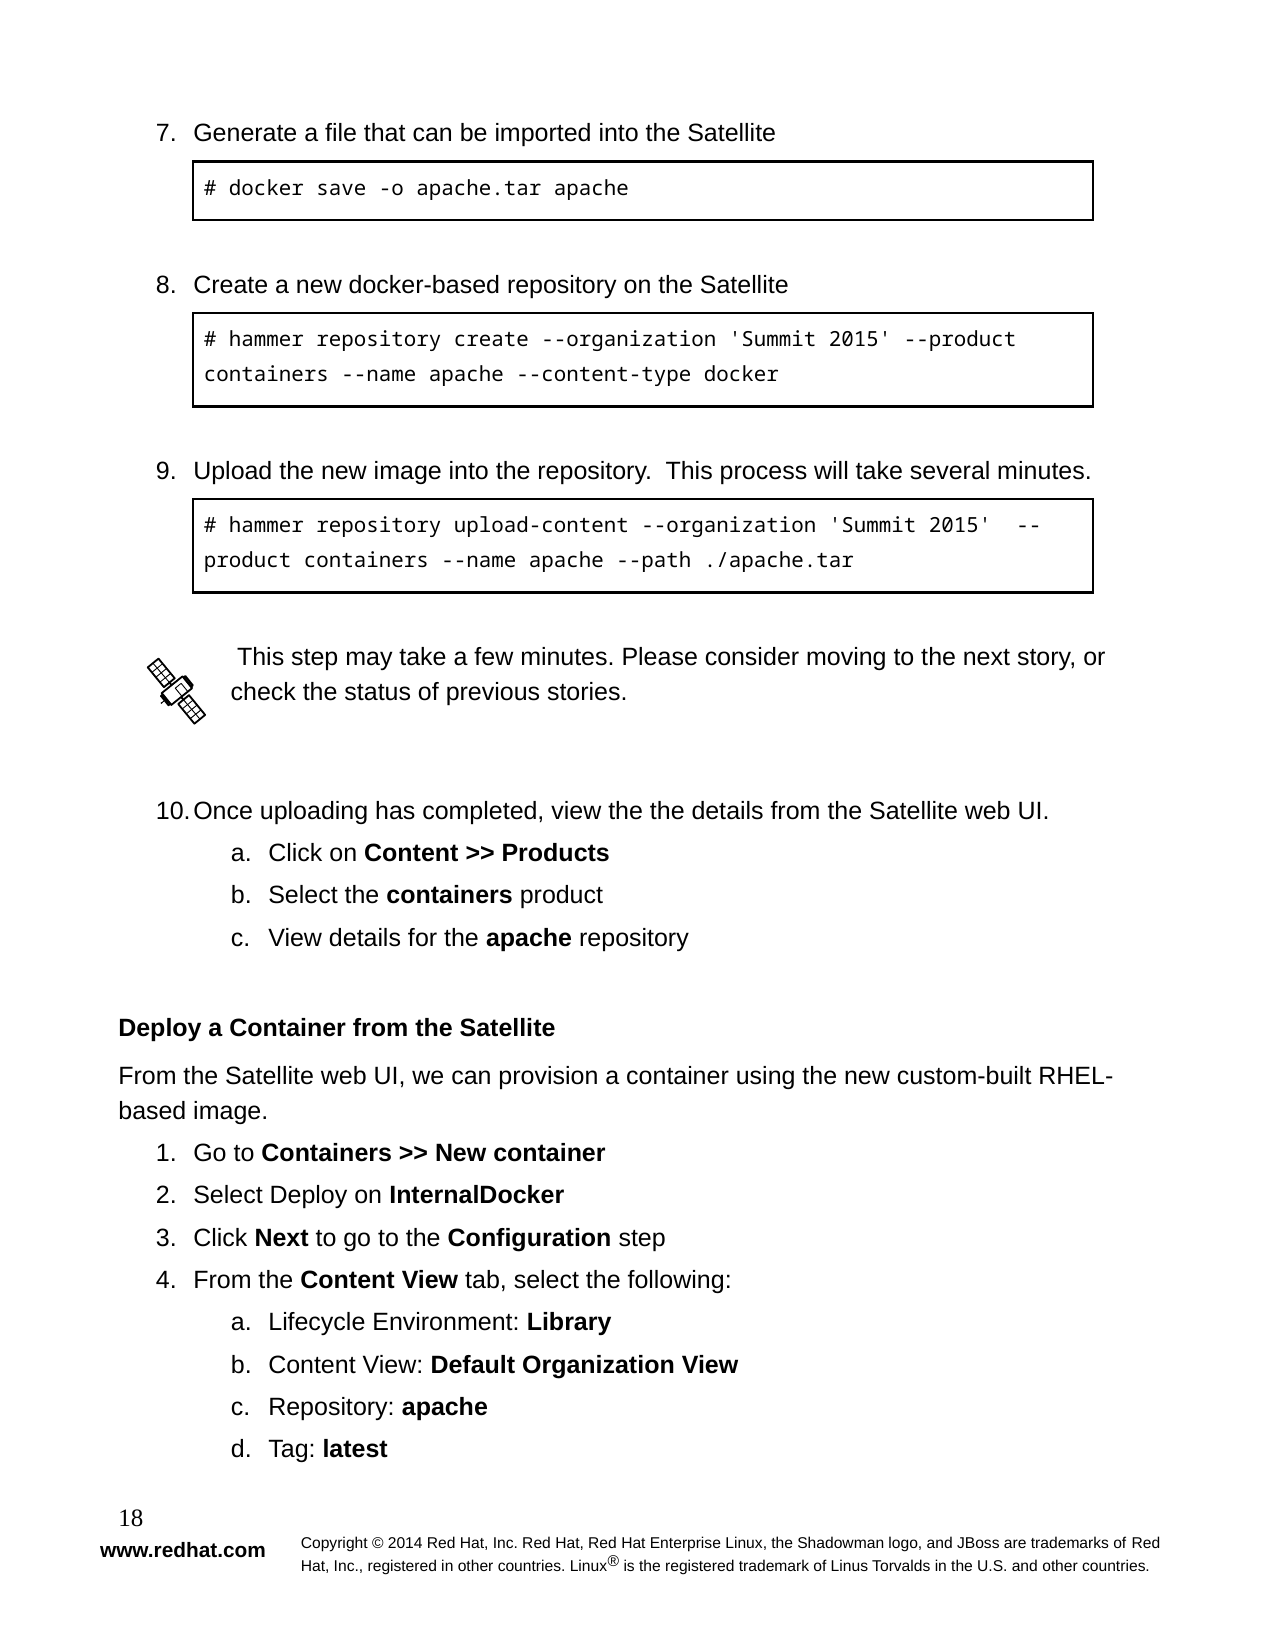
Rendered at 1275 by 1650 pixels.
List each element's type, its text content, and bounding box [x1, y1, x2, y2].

list Once uploading has completed, view the the details from the Satellite web UI. [156, 796, 1157, 825]
list Tag: latest [231, 1434, 1157, 1463]
list From the Content View tab, select the following: [156, 1265, 1157, 1294]
text www.redhat.com [100, 1537, 276, 1561]
list Repository: apache [231, 1392, 1157, 1421]
list Upload the new image into the repository. This process will take several minutes. [156, 456, 1157, 484]
list Click Next to go to the Configuration step [156, 1223, 1157, 1252]
text This step may take a few minutes. Please consider moving to the next story, or check the status of previous stories. [118, 642, 1157, 705]
list Select Deploy on InternalDocker [156, 1181, 1157, 1209]
list Generate a file that can be imported into the Satellite [156, 118, 1157, 147]
list Select the containers product [231, 881, 1157, 909]
text Deploy a Container from the Satellite [118, 1013, 1157, 1042]
list Click on Content >> Products [231, 838, 1157, 867]
list View details for the apache repository [231, 923, 1157, 952]
list Create a new docker-based repository on the Satellite [156, 270, 1157, 298]
text Copyright © 2014 Red Hat, Inc. Red Hat, Red Hat Enterprise Linux, the Shadowman logo, and JBoss are trademarks of Red Hat, Inc., registered in other countries. Linux® is the registered trademark of Linus Torvalds in the U.S. and other countries. [301, 1534, 1184, 1575]
table_header # hammer repository upload-content --organization 'Summit 2015' --product containers --name apache --path ./apache.tar [194, 500, 1092, 591]
table_header # docker save -o apache.tar apache [194, 163, 1092, 219]
list Content View: Default Organization View [231, 1350, 1157, 1378]
text From the Satellite web UI, we can provision a container using the new custom-built RHEL-based image. [118, 1061, 1157, 1125]
list Lifecycle Environment: Library [231, 1307, 1157, 1336]
list Go to Containers >> New container [156, 1138, 1157, 1167]
table_header # hammer repository create --organization 'Summit 2015' --product containers --name apache --content-type docker [194, 314, 1092, 405]
